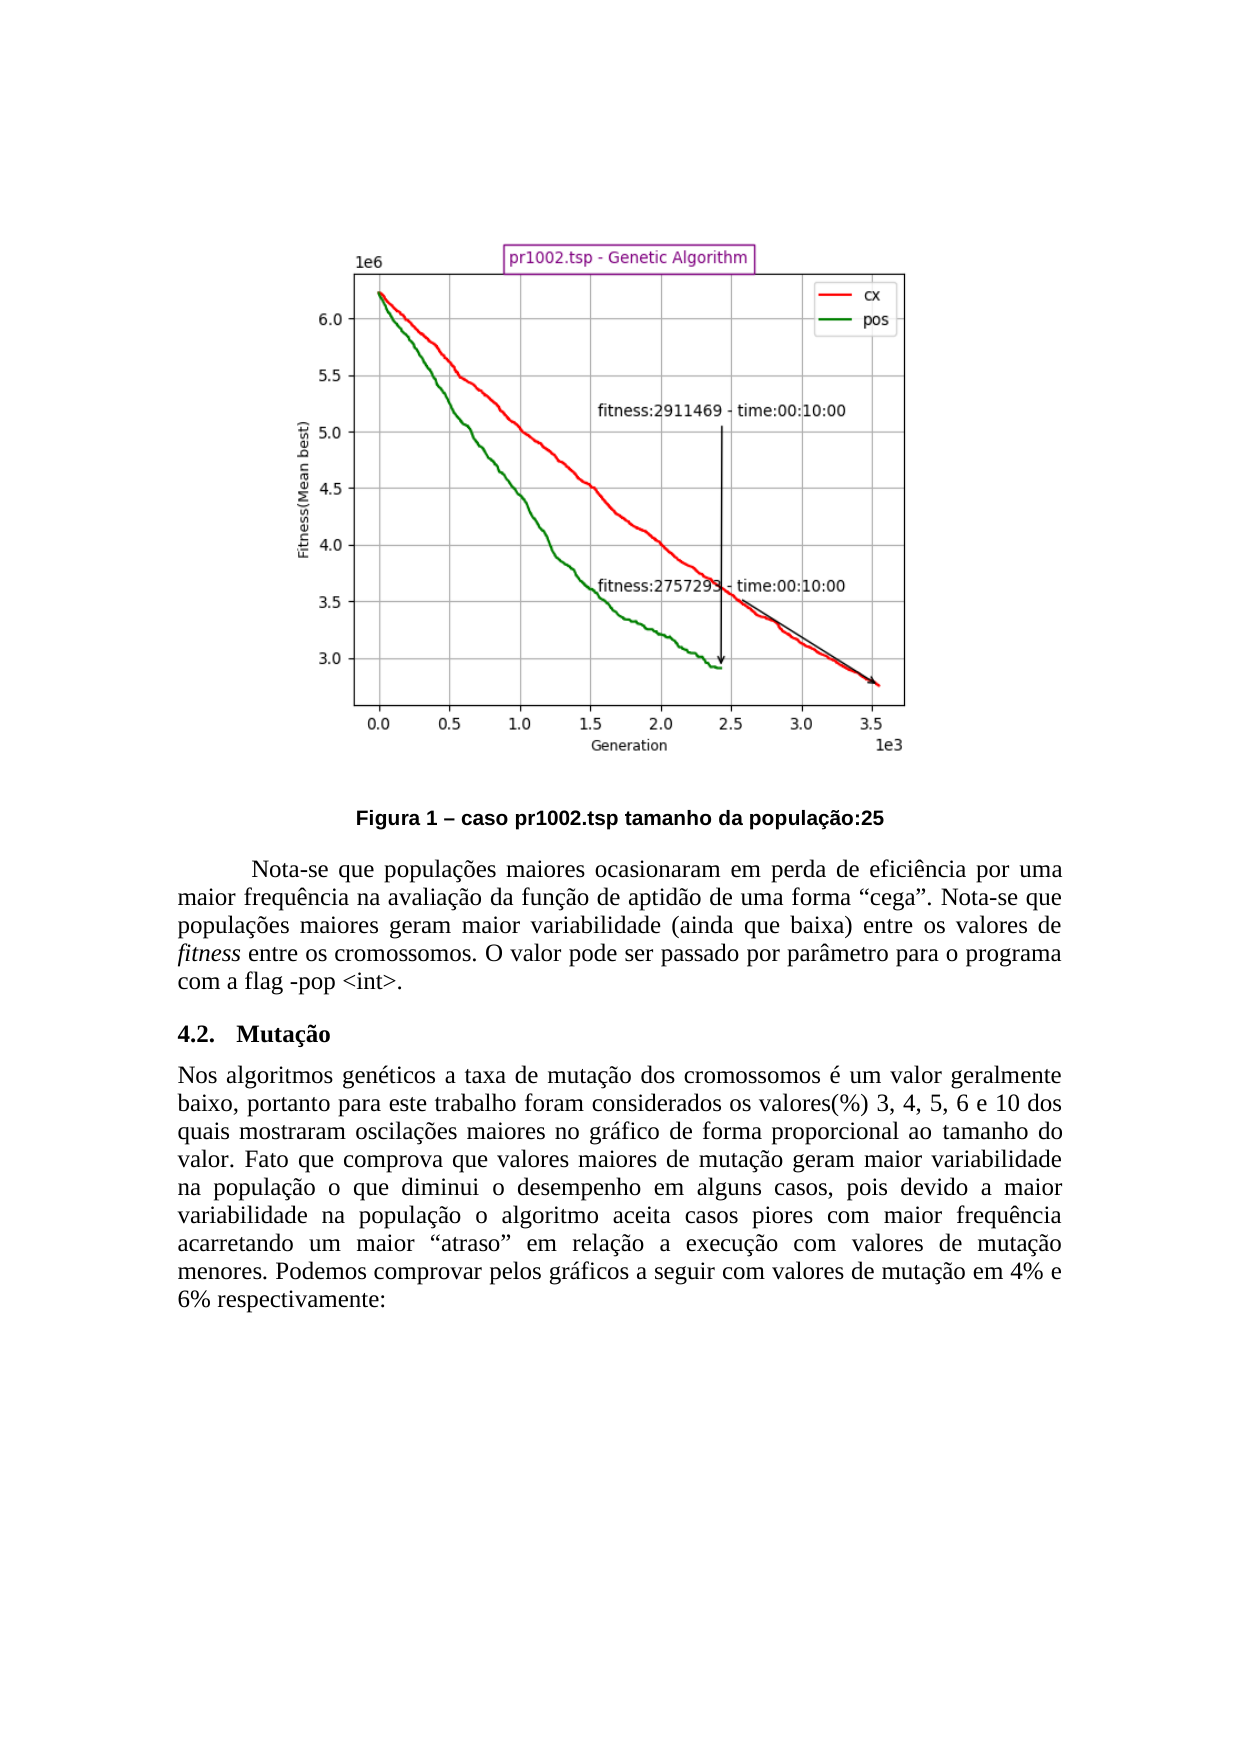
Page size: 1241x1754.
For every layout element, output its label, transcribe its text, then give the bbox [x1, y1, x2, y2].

picture [265, 206, 975, 767]
title Mutação [177, 1020, 1063, 1048]
text Figura 1 – caso pr1002.tsp tamanho da população:25 [224, 807, 1016, 830]
text Nos algoritmos genéticos a taxa de mutação dos cromossomos é um valor geralmente baixo, portanto para este trabalho foram considerados os valores(%) 3, 4, 5, 6 e 10 dos quais mostraram oscilações maiores no gráfico de forma proporcional ao tamanho do valor. Fato que comprova que valores maiores de mutação geram maior variabilidade na população o que diminui o desempenho em alguns casos, pois devido a maior variabilidade na população o algoritmo aceita casos piores com maior frequência acarretando um maior “atraso” em relação a execução com valores de mutação menores. Podemos comprovar pelos gráficos a seguir com valores de mutação em 4% e 6% respectivamente: [177, 1061, 1063, 1313]
text Nota-se que populações maiores ocasionaram em perda de eficiência por uma maior frequência na avaliação da função de aptidão de uma forma “cega”. Nota-se que populações maiores geram maior variabilidade (ainda que baixa) entre os valores de fitness entre os cromossomos. O valor pode ser passado por parâmetro para o programa com a flag -pop <int>. [177, 855, 1063, 995]
